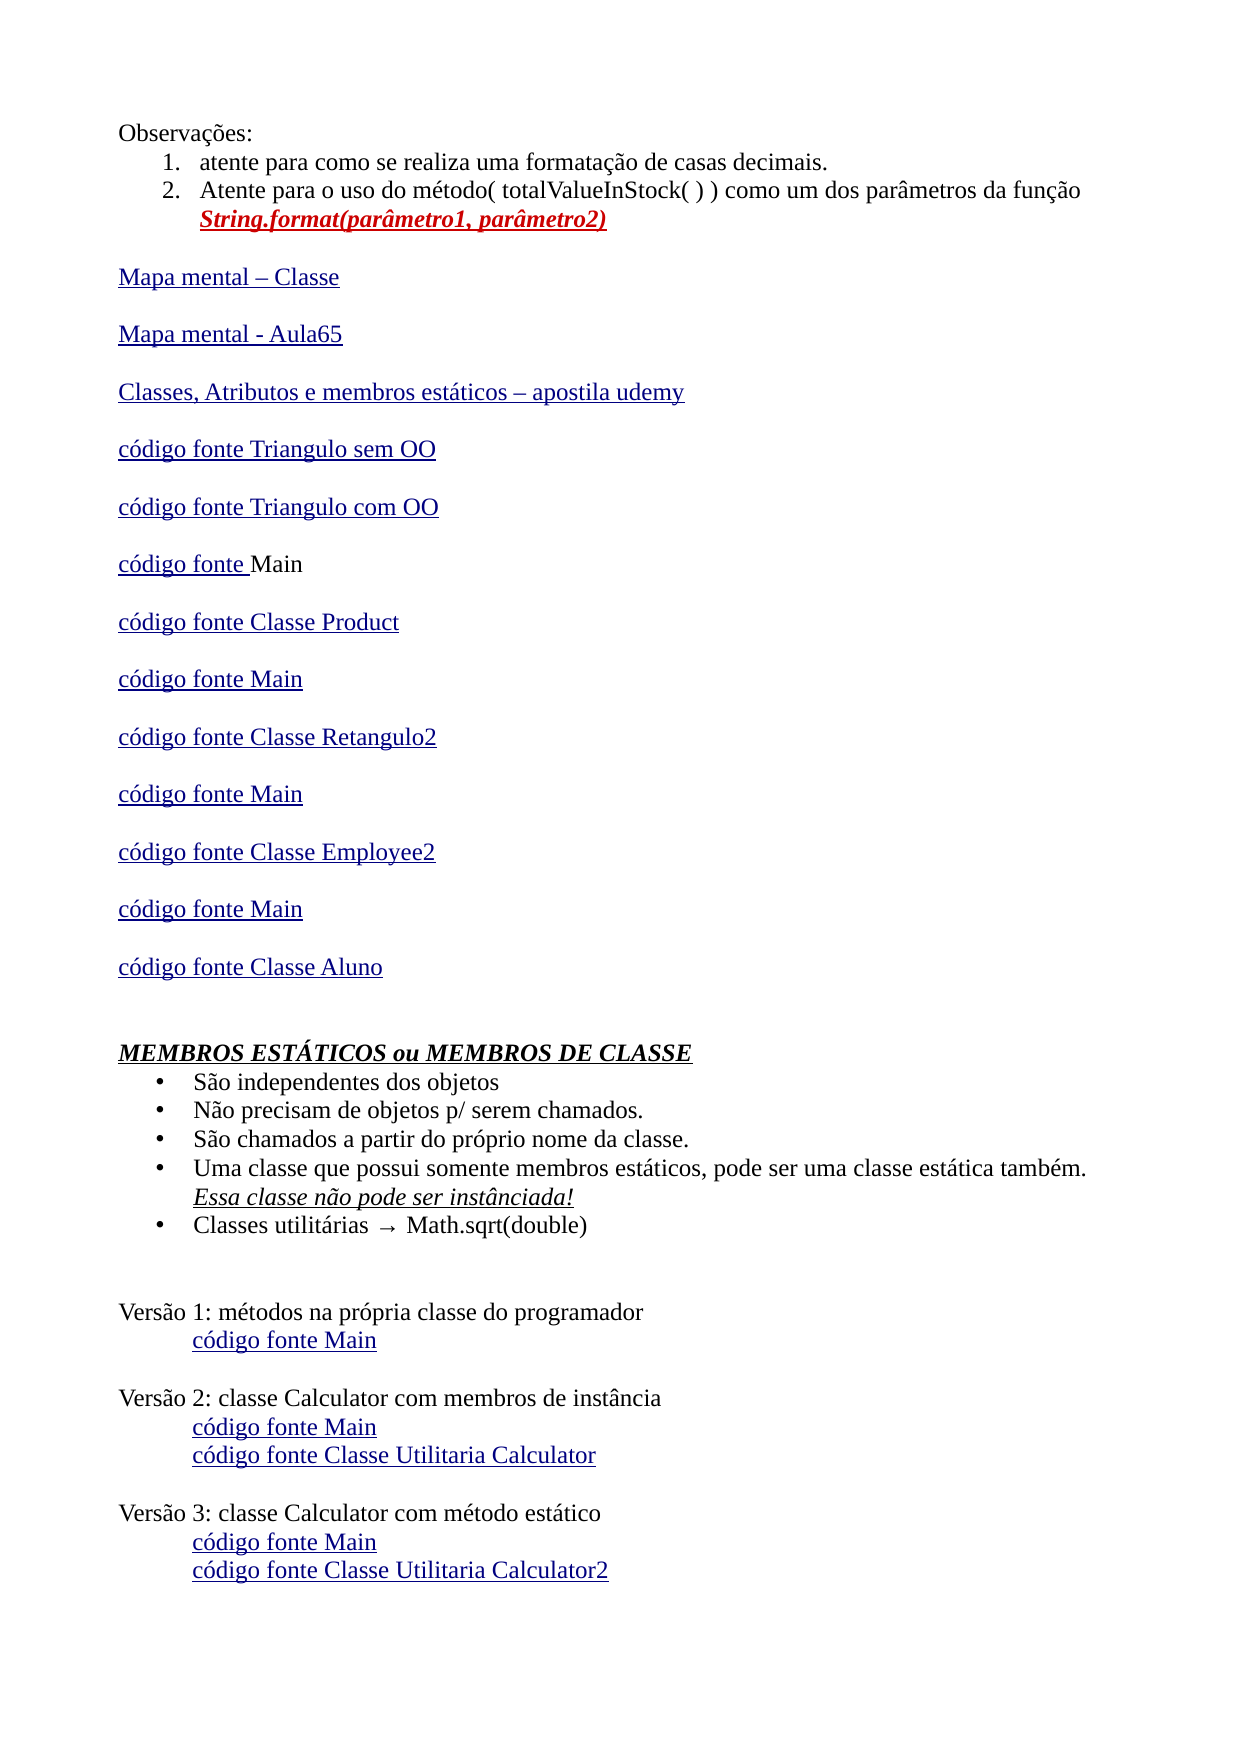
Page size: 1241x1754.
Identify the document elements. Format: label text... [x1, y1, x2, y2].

text Classes, Atributos e membros estáticos – apostila udemy [118, 377, 1122, 406]
list São chamados a partir do próprio nome da classe. [156, 1124, 1122, 1153]
text código fonte Main [118, 1326, 1122, 1354]
text Versão 1: métodos na própria classe do programador [118, 1297, 1122, 1326]
text código fonte Triangulo com OO [118, 492, 1122, 521]
text código fonte Classe Product [118, 607, 1122, 636]
text código fonte Classe Retangulo2 [118, 722, 1122, 751]
text código fonte Main [118, 1412, 1122, 1441]
text MEMBROS ESTÁTICOS ou MEMBROS DE CLASSE [118, 1038, 1122, 1067]
list Uma classe que possui somente membros estáticos, pode ser uma classe estática também. Essa classe não pode ser instânciada! [156, 1153, 1122, 1211]
text Observações: [118, 118, 1122, 147]
text código fonte Main [118, 549, 1122, 578]
text Mapa mental - Aula65 [118, 319, 1122, 348]
text Mapa mental – Classe [118, 262, 1122, 291]
list Atente para o uso do método( totalValueInStock( ) ) como um dos parâmetros da função String.format(parâmetro1, parâmetro2) [162, 176, 1122, 233]
text código fonte Main [118, 779, 1122, 808]
text código fonte Classe Aluno [118, 952, 1122, 981]
list São independentes dos objetos [156, 1067, 1122, 1096]
list Classes utilitárias → Math.sqrt(double) [156, 1211, 1122, 1239]
text código fonte Main [118, 664, 1122, 693]
text Versão 3: classe Calculator com método estático [118, 1498, 1122, 1527]
text código fonte Classe Utilitaria Calculator2 [118, 1556, 1122, 1584]
text código fonte Classe Utilitaria Calculator [118, 1441, 1122, 1469]
list atente para como se realiza uma formatação de casas decimais. [162, 147, 1122, 176]
text código fonte Classe Employee2 [118, 837, 1122, 866]
text código fonte Main [118, 894, 1122, 923]
text Versão 2: classe Calculator com membros de instância [118, 1383, 1122, 1412]
text código fonte Triangulo sem OO [118, 434, 1122, 463]
text código fonte Main [118, 1527, 1122, 1556]
list Não precisam de objetos p/ serem chamados. [156, 1096, 1122, 1124]
